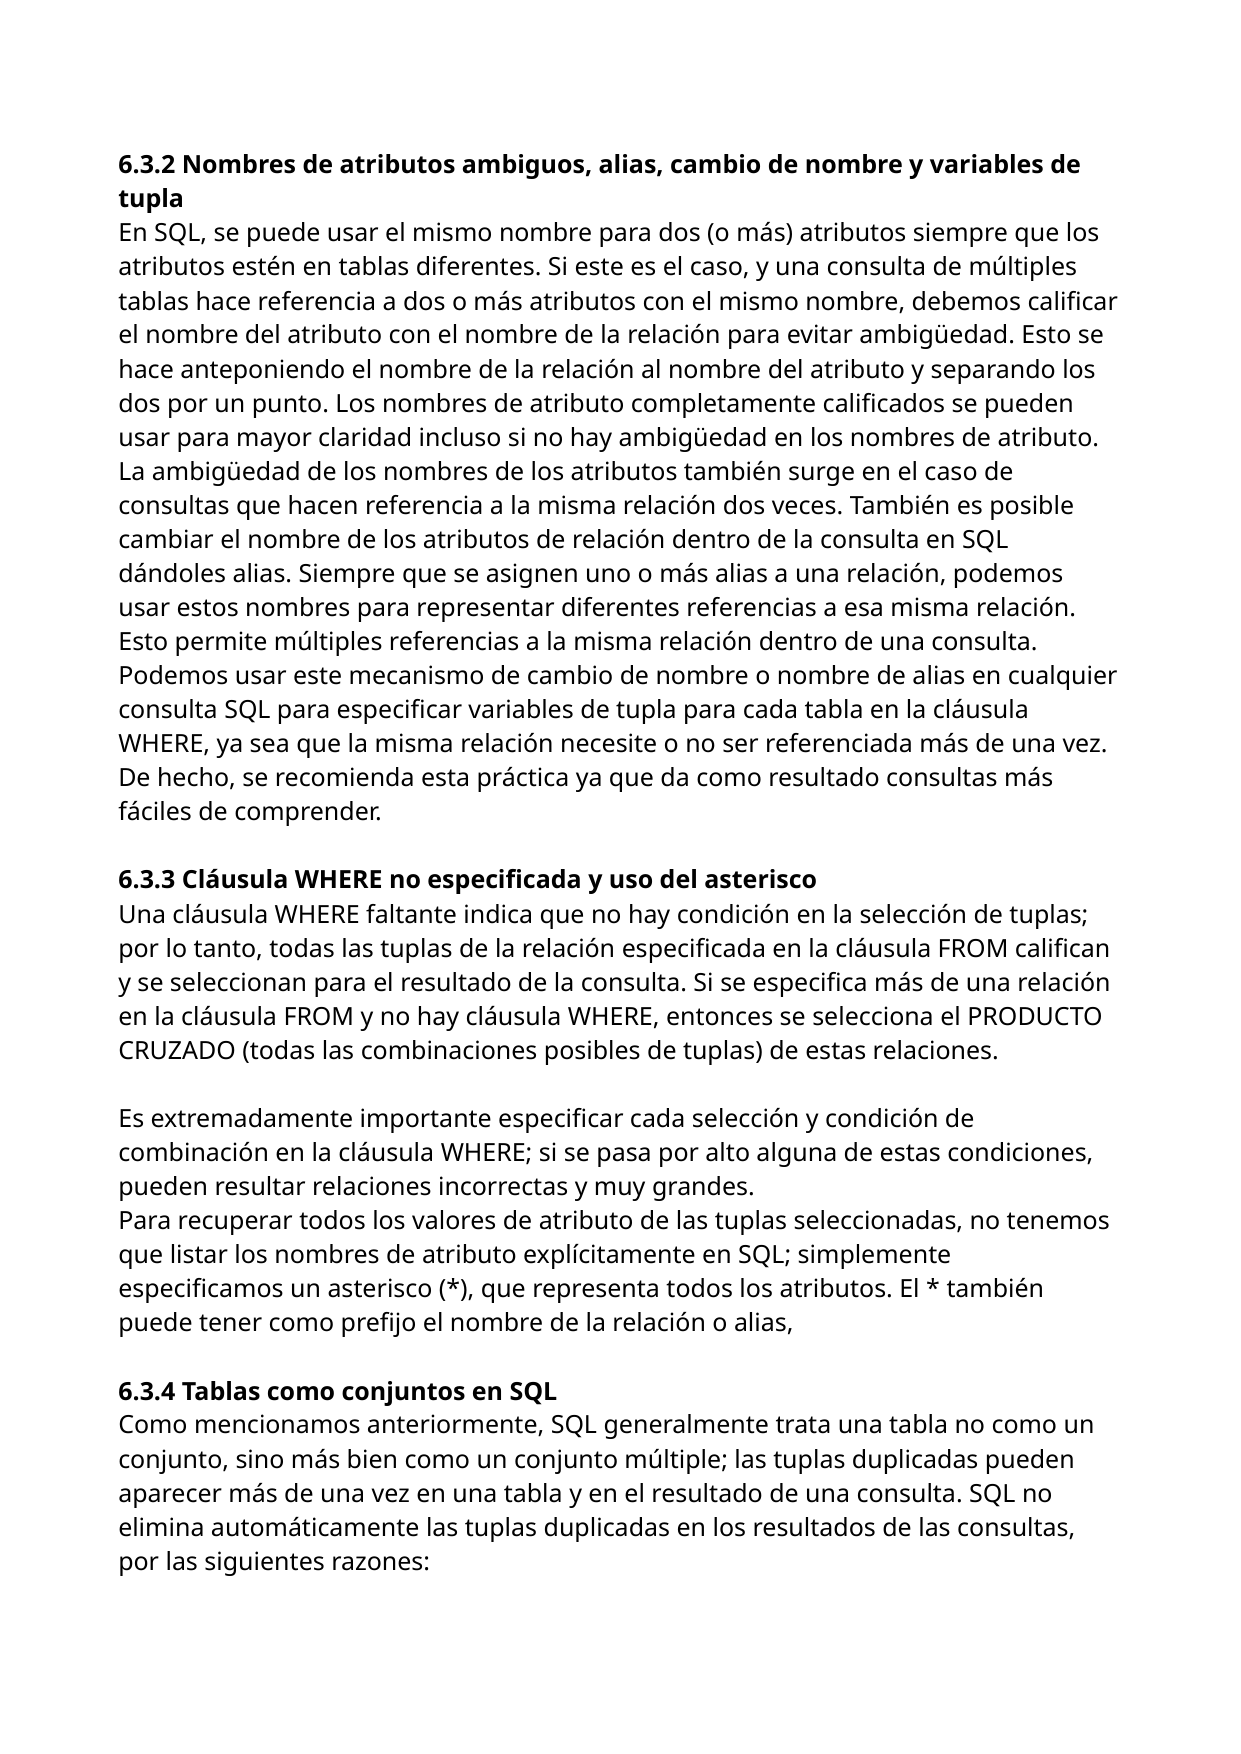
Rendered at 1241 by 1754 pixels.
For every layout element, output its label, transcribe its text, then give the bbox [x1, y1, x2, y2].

text Una cláusula WHERE faltante indica que no hay condición en la selección de tuplas; por lo tanto, todas las tuplas de la relación especificada en la cláusula FROM califican y se seleccionan para el resultado de la consulta. Si se especifica más de una relación en la cláusula FROM y no hay cláusula WHERE, entonces se selecciona el PRODUCTO CRUZADO (todas las combinaciones posibles de tuplas) de estas relaciones. [118, 896, 1122, 1067]
text Para recuperar todos los valores de atributo de las tuplas seleccionadas, no tenemos que listar los nombres de atributo explícitamente en SQL; simplemente especificamos un asterisco (*), que representa todos los atributos. El * también puede tener como prefijo el nombre de la relación o alias, [118, 1203, 1122, 1339]
text Como mencionamos anteriormente, SQL generalmente trata una tabla no como un conjunto, sino más bien como un conjunto múltiple; las tuplas duplicadas pueden aparecer más de una vez en una tabla y en el resultado de una consulta. SQL no elimina automáticamente las tuplas duplicadas en los resultados de las consultas, por las siguientes razones: [118, 1407, 1122, 1577]
text 6.3.2 Nombres de atributos ambiguos, alias, cambio de nombre y variables de tupla [118, 147, 1122, 215]
text Es extremadamente importante especificar cada selección y condición de combinación en la cláusula WHERE; si se pasa por alto alguna de estas condiciones, pueden resultar relaciones incorrectas y muy grandes. [118, 1101, 1122, 1203]
text 6.3.4 Tablas como conjuntos en SQL [118, 1373, 1122, 1407]
text En SQL, se puede usar el mismo nombre para dos (o más) atributos siempre que los atributos estén en tablas diferentes. Si este es el caso, y una consulta de múltiples tablas hace referencia a dos o más atributos con el mismo nombre, debemos calificar el nombre del atributo con el nombre de la relación para evitar ambigüedad. Esto se hace anteponiendo el nombre de la relación al nombre del atributo y separando los dos por un punto. Los nombres de atributo completamente calificados se pueden usar para mayor claridad incluso si no hay ambigüedad en los nombres de atributo. La ambigüedad de los nombres de los atributos también surge en el caso de consultas que hacen referencia a la misma relación dos veces. También es posible cambiar el nombre de los atributos de relación dentro de la consulta en SQL dándoles alias. Siempre que se asignen uno o más alias a una relación, podemos usar estos nombres para representar diferentes referencias a esa misma relación. Esto permite múltiples referencias a la misma relación dentro de una consulta. Podemos usar este mecanismo de cambio de nombre o nombre de alias en cualquier consulta SQL para especificar variables de tupla para cada tabla en la cláusula WHERE, ya sea que la misma relación necesite o no ser referenciada más de una vez. De hecho, se recomienda esta práctica ya que da como resultado consultas más fáciles de comprender. [118, 215, 1122, 828]
text 6.3.3 Cláusula WHERE no especificada y uso del asterisco [118, 862, 1122, 896]
